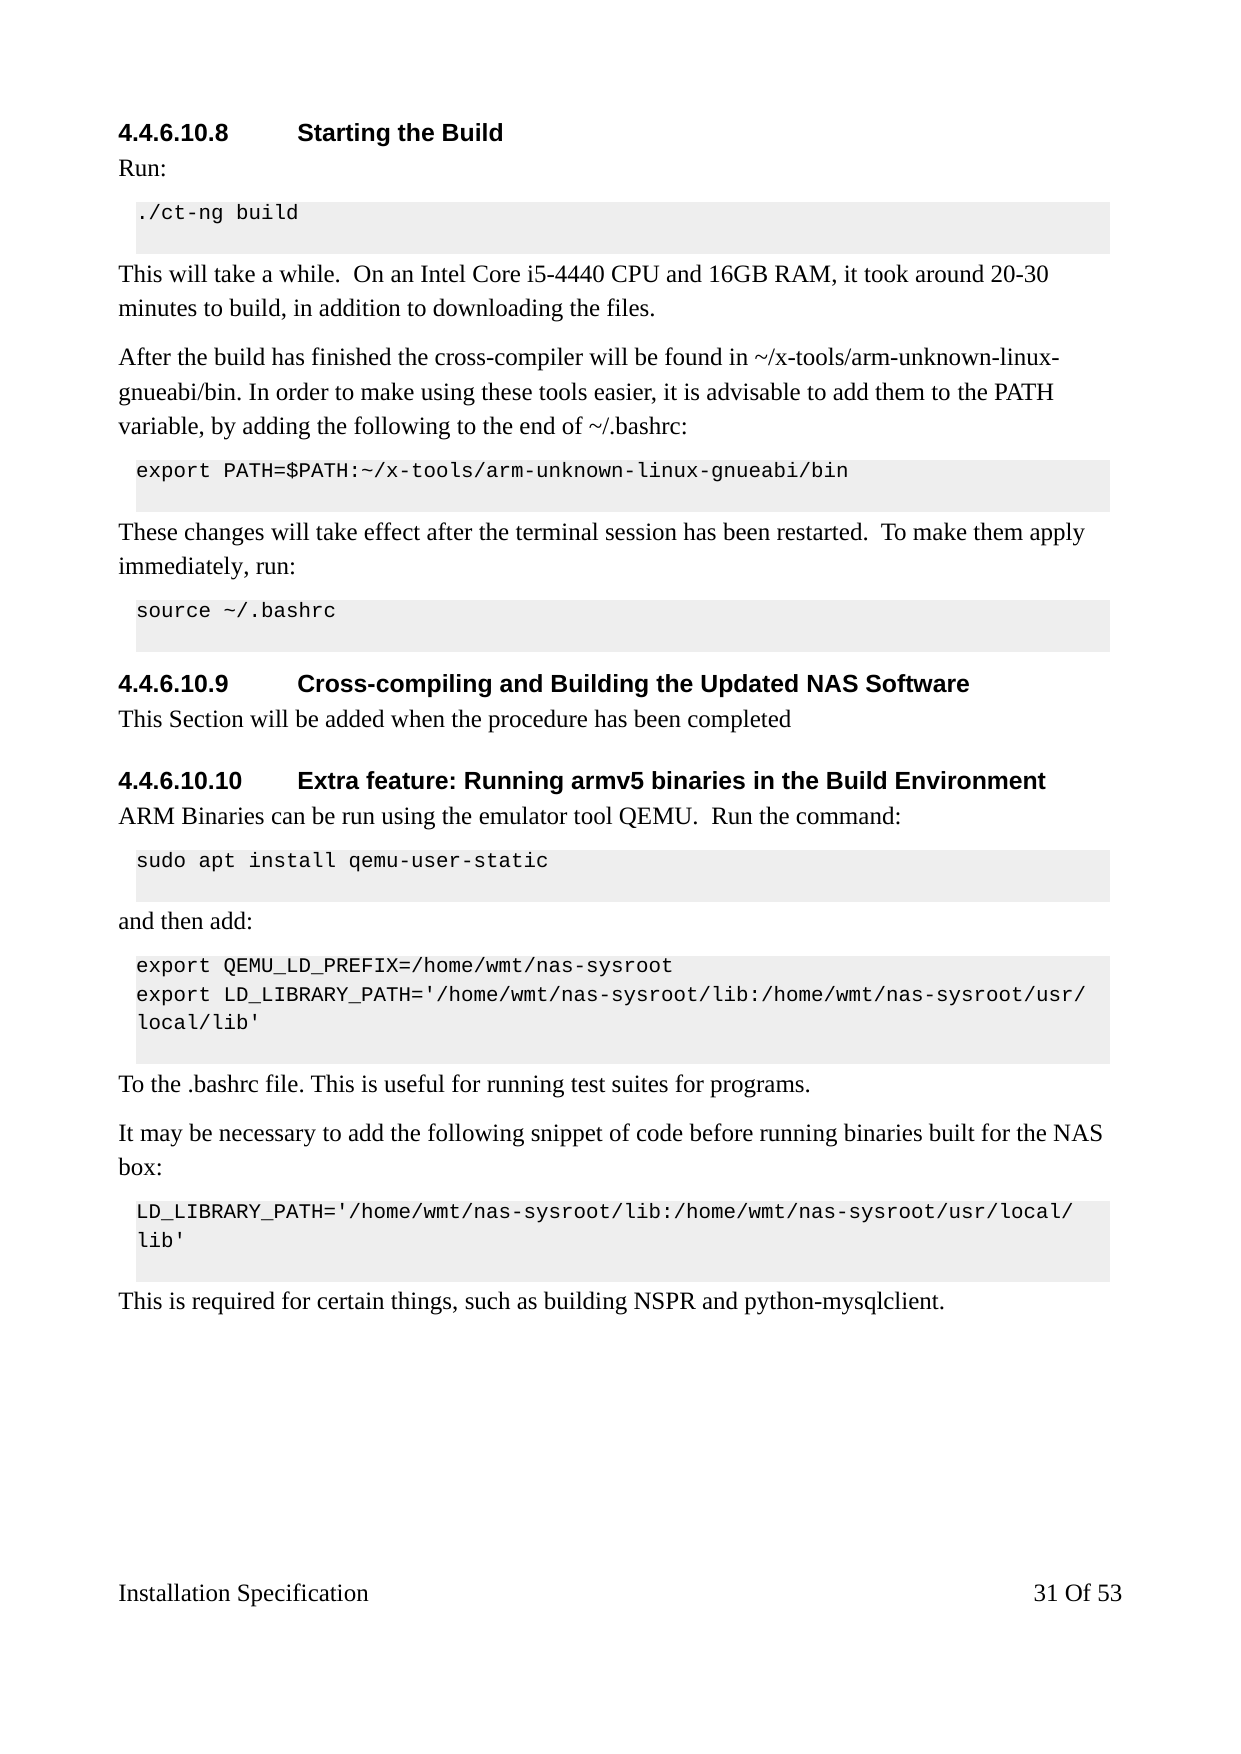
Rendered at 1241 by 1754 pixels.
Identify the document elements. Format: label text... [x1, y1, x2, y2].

text export PATH=$PATH:~/x-tools/arm-unknown-linux-gnueabi/bin [136, 460, 1110, 484]
text ARM Binaries can be run using the emulator tool QEMU. Run the command: [118, 801, 1122, 829]
text These changes will take effect after the terminal session has been restarted. To make them apply immediately, run: [118, 517, 1122, 580]
text export QEMU_LD_PREFIX=/home/wmt/nas-sysroot [136, 956, 1110, 979]
text sudo apt install qemu-user-static [136, 850, 1110, 873]
text export LD_LIBRARY_PATH='/home/wmt/nas-sysroot/lib:/home/wmt/nas-sysroot/usr/local/lib' [136, 984, 1110, 1036]
text To the .bashrc file. This is useful for running test suites for programs. [118, 1069, 1122, 1098]
text and then add: [118, 906, 1122, 935]
text ./ct-ng build [136, 202, 1110, 226]
text source ~/.bashrc [136, 600, 1110, 624]
text It may be necessary to add the following snippet of code before running binaries built for the NAS box: [118, 1118, 1122, 1181]
subtitle Cross-compiling and Building the Updated NAS Software [118, 669, 1122, 698]
text This will take a while. On an Intel Core i5-4440 CPU and 16GB RAM, it took around 20-30 minutes to build, in addition to downloading the files. [118, 259, 1122, 322]
text LD_LIBRARY_PATH='/home/wmt/nas-sysroot/lib:/home/wmt/nas-sysroot/usr/local/lib' [136, 1201, 1110, 1253]
text This Section will be added when the procedure has been completed [118, 704, 1122, 733]
subtitle Starting the Build [118, 118, 1122, 147]
text This is required for certain things, such as building NSPR and python-mysqlclient. [118, 1286, 1122, 1315]
text After the build has finished the cross-compiler will be found in ~/x-tools/arm-unknown-linux-gnueabi/bin. In order to make using these tools easier, it is advisable to add them to the PATH variable, by adding the following to the end of ~/.bashrc: [118, 342, 1122, 440]
subtitle Extra feature: Running armv5 binaries in the Build Environment [118, 766, 1122, 794]
text Run: [118, 153, 1122, 182]
